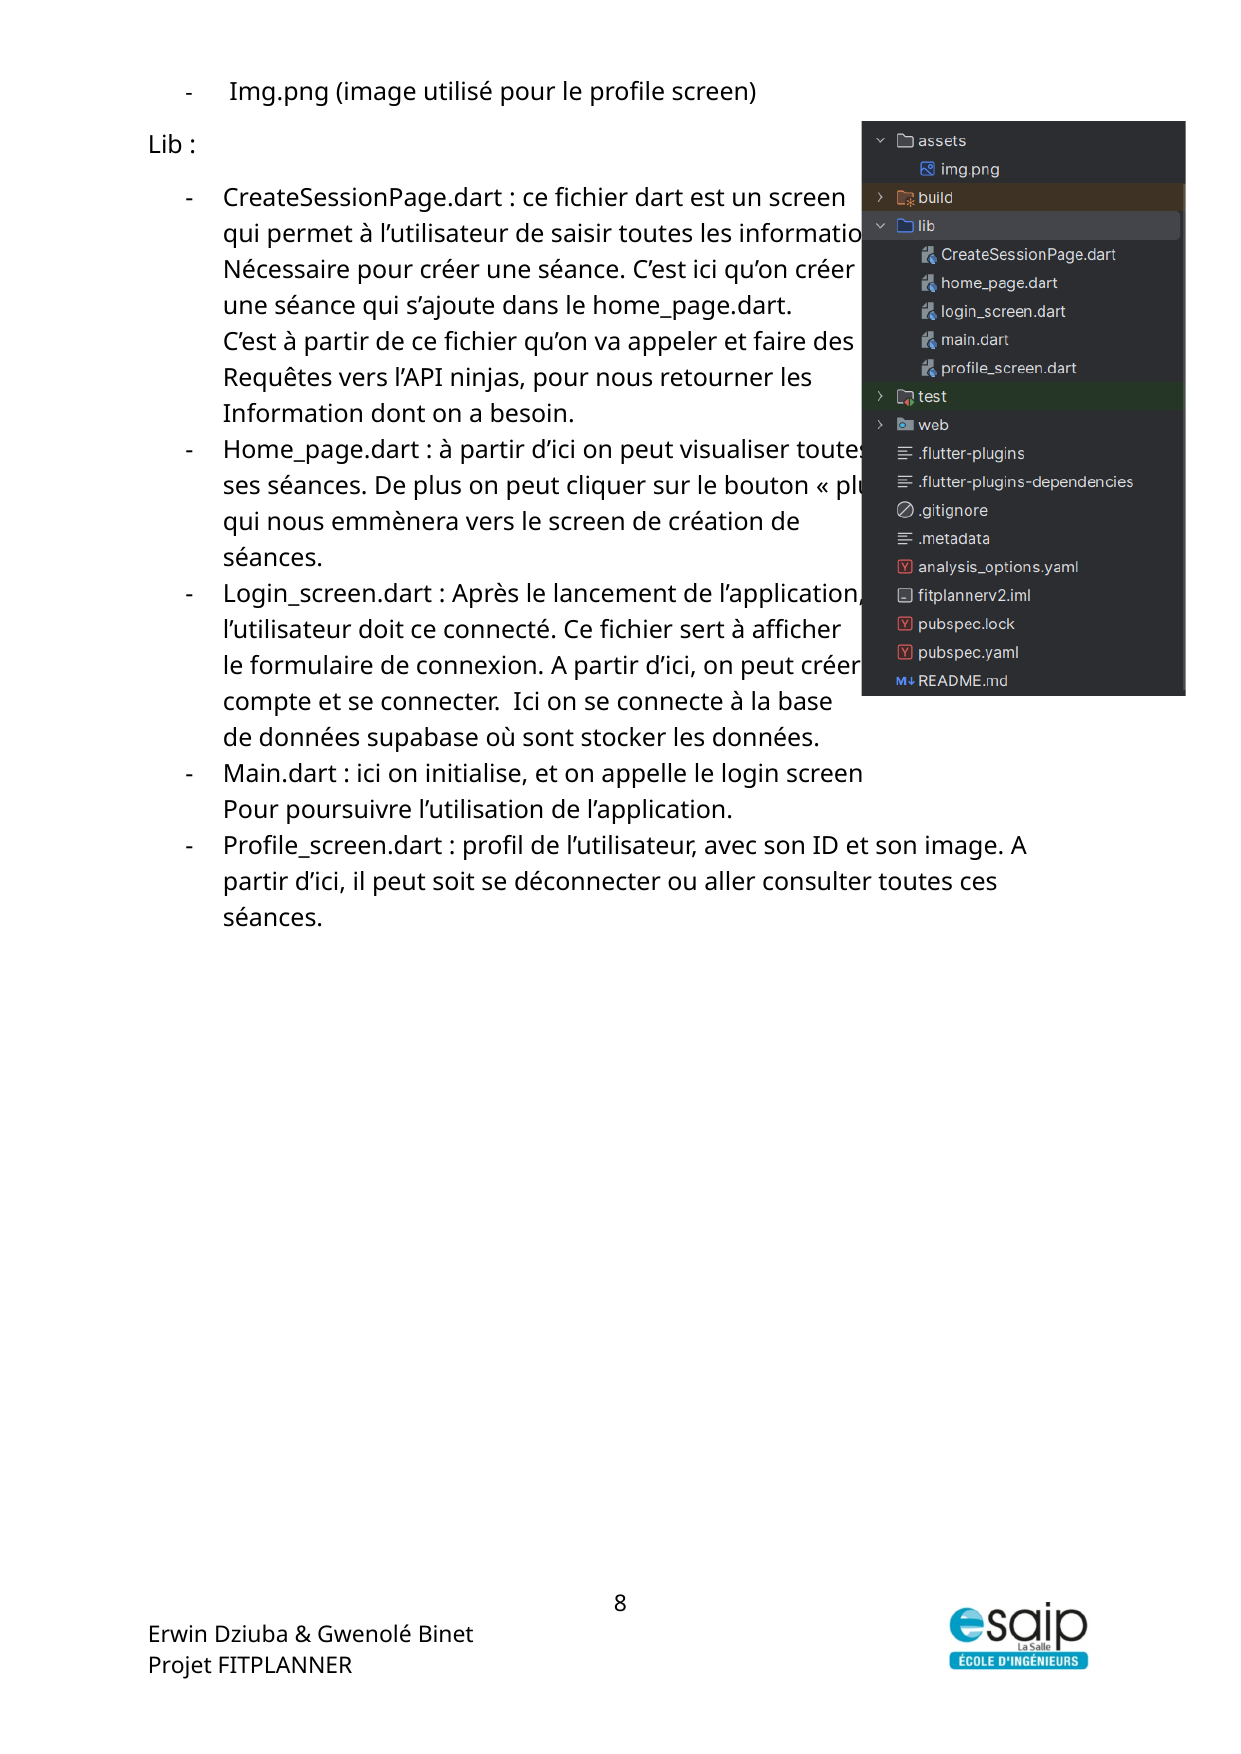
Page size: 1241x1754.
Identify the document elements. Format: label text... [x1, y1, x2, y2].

list séances. [223, 539, 861, 574]
list de données supabase où sont stocker les données. [223, 720, 1093, 754]
list qui nous emmènera vers le screen de création de [223, 503, 861, 538]
list Profile_screen.dart : profil de l’utilisateur, avec son ID et son image. A partir d’ici, il peut soit se déconnecter ou aller consulter toutes ces séances. [185, 828, 1093, 934]
list C’est à partir de ce fichier qu’on va appeler et faire des [223, 323, 861, 357]
list l’utilisateur doit ce connecté. Ce fichier sert à afficher [223, 612, 861, 646]
text Lib : [148, 126, 861, 161]
list ses séances. De plus on peut cliquer sur le bouton « plus » [223, 467, 861, 502]
list le formulaire de connexion. A partir d’ici, on peut créer un [223, 648, 861, 682]
list qui permet à l’utilisateur de saisir toutes les informations [223, 215, 861, 249]
list Nécessaire pour créer une séance. C’est ici qu’on créer [223, 251, 861, 285]
list Information dont on a besoin. [223, 395, 861, 429]
list compte et se connecter. Ici on se connecte à la base [223, 684, 1093, 718]
list Img.png (image utilisé pour le profile screen) [185, 74, 1093, 108]
list Main.dart : ici on initialise, et on appelle le login screen [185, 756, 1093, 790]
list Requêtes vers l’API ninjas, pour nous retourner les [223, 359, 861, 393]
list Home_page.dart : à partir d’ici on peut visualiser toutes [185, 431, 861, 466]
list Pour poursuivre l’utilisation de l’application. [223, 792, 1093, 826]
list CreateSessionPage.dart : ce fichier dart est un screen [185, 179, 861, 213]
list Login_screen.dart : Après le lancement de l’application, [185, 576, 861, 610]
list une séance qui s’ajoute dans le home_page.dart. [223, 287, 861, 321]
